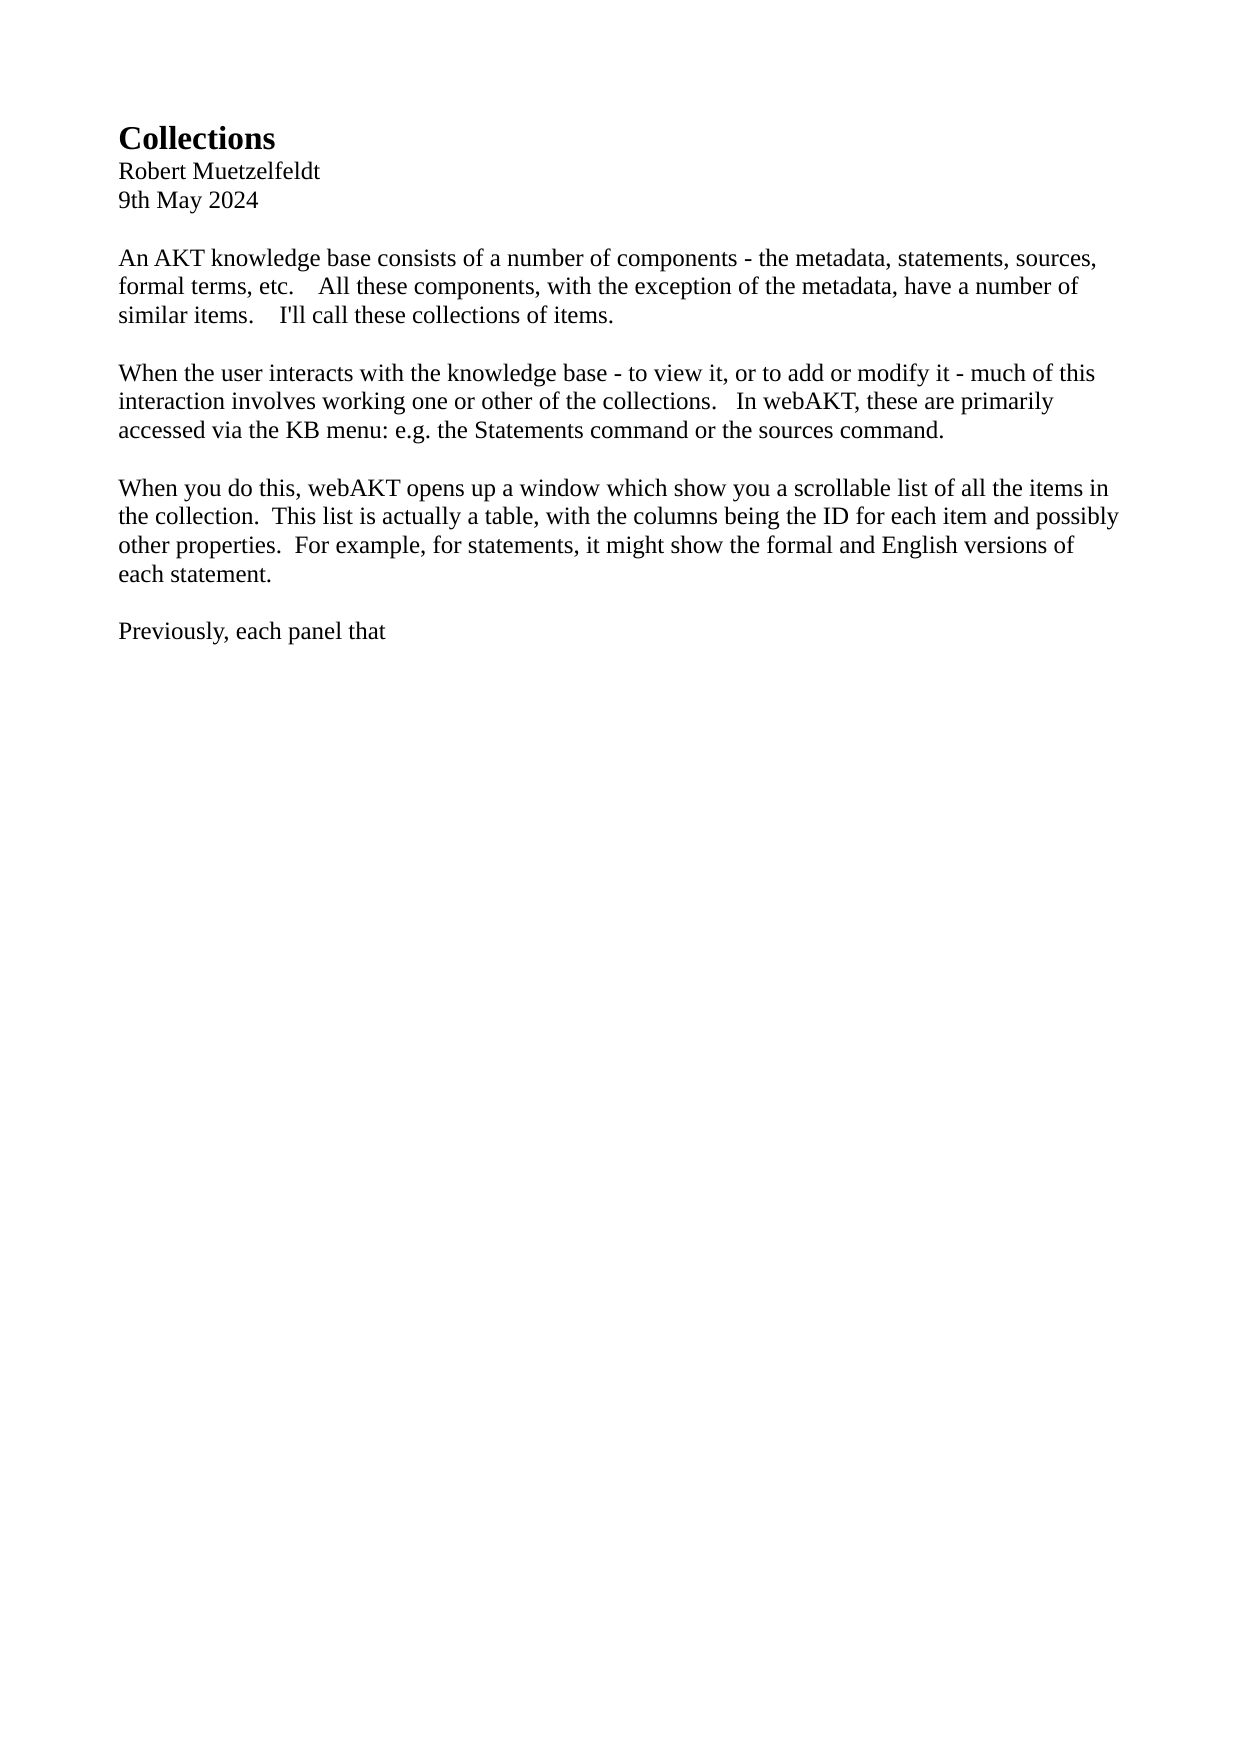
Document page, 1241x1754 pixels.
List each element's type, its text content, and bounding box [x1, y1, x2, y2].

text Collections [118, 118, 1122, 156]
text 9th May 2024 [118, 185, 1122, 214]
text When the user interacts with the knowledge base - to view it, or to add or modify it - much of this interaction involves working one or other of the collections. In webAKT, these are primarily accessed via the KB menu: e.g. the Statements command or the sources command. [118, 358, 1122, 444]
text Previously, each panel that [118, 616, 1122, 645]
text Robert Muetzelfeldt [118, 156, 1122, 185]
text When you do this, webAKT opens up a window which show you a scrollable list of all the items in the collection. This list is actually a table, with the columns being the ID for each item and possibly other properties. For example, for statements, it might show the formal and English versions of each statement. [118, 473, 1122, 588]
text An AKT knowledge base consists of a number of components - the metadata, statements, sources, formal terms, etc. All these components, with the exception of the metadata, have a number of similar items. I'll call these collections of items. [118, 243, 1122, 329]
